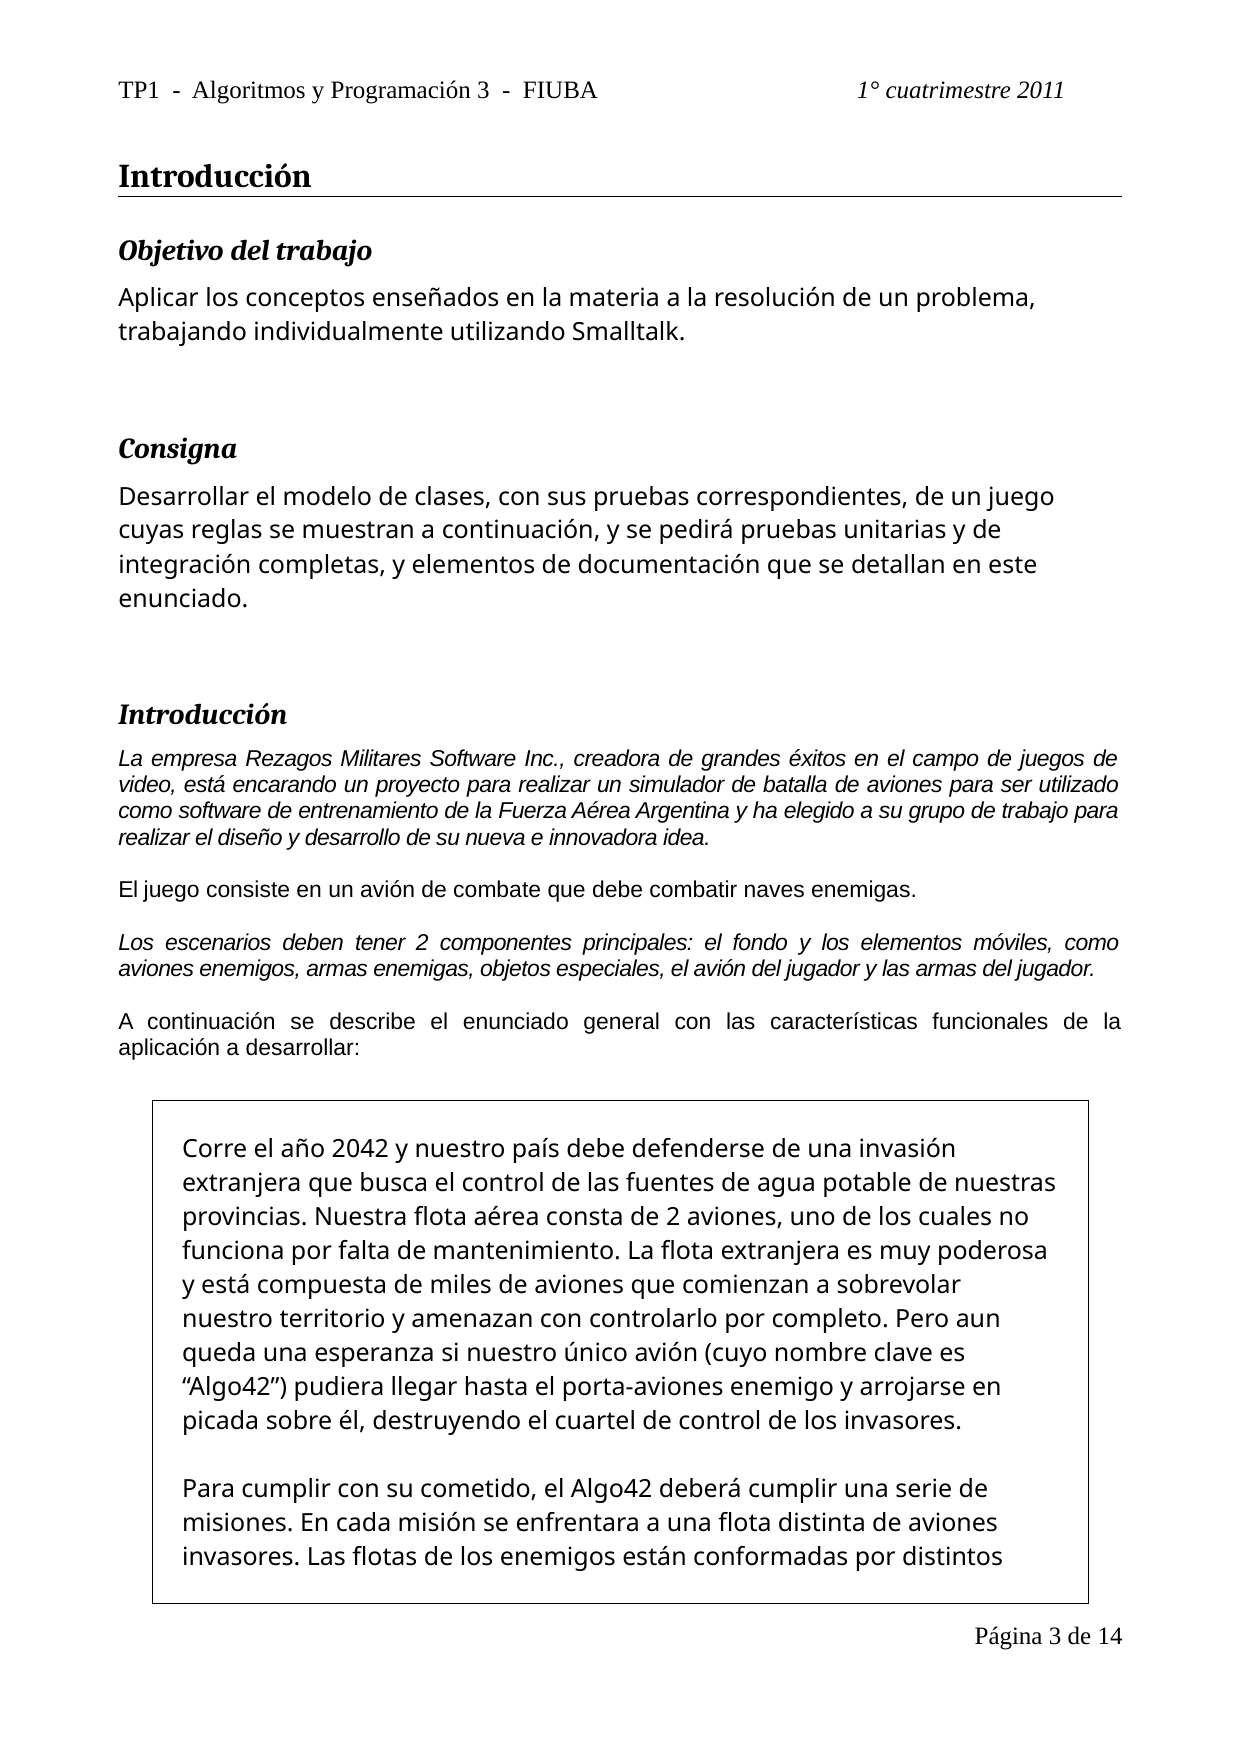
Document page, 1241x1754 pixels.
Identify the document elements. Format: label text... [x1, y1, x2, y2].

table_header Corre el año 2042 y nuestro país debe defenderse de una invasión extranjera que busca el control de las fuentes de agua potable de nuestras provincias. Nuestra flota aérea consta de 2 aviones, uno de los cuales no funciona por falta de mantenimiento. La flota extranjera es muy poderosa y está compuesta de miles de aviones que comienzan a sobrevolar nuestro territorio y amenazan con controlarlo por completo. Pero aun queda una esperanza si nuestro único avión (cuyo nombre clave es “Algo42”) pudiera llegar hasta el porta-aviones enemigo y arrojarse en picada sobre él, destruyendo el cuartel de control de los invasores. Para cumplir con su cometido, el Algo42 deberá cumplir una serie de misiones. En cada misión se enfrentara a una flota distinta de aviones invasores. Las flotas de los enemigos están conformadas por distintos [153, 1101, 1088, 1603]
text Aplicar los conceptos enseñados en la materia a la resolución de un problema, trabajando individualmente utilizando Smalltalk. [118, 280, 1122, 348]
text Introducción [118, 698, 1122, 732]
text Desarrollar el modelo de clases, con sus pruebas correspondientes, de un juego cuyas reglas se muestran a continuación, y se pedirá pruebas unitarias y de integración completas, y elementos de documentación que se detallan en este enunciado. [118, 478, 1122, 614]
text Objetivo del trabajo [118, 234, 1122, 267]
text El juego consiste en un avión de combate que debe combatir naves enemigas. [118, 876, 1122, 903]
text Consigna [118, 432, 1122, 466]
text Introducción [118, 157, 1122, 196]
text La empresa Rezagos Militares Software Inc., creadora de grandes éxitos en el campo de juegos de video, está encarando un proyecto para realizar un simulador de batalla de aviones para ser utilizado como software de entrenamiento de la Fuerza Aérea Argentina y ha elegido a su grupo de trabajo para realizar el diseño y desarrollo de su nueva e innovadora idea. [118, 744, 1122, 850]
text Los escenarios deben tener 2 componentes principales: el fondo y los elementos móviles, como aviones enemigos, armas enemigas, objetos especiales, el avión del jugador y las armas del jugador. [118, 929, 1122, 982]
text A continuación se describe el enunciado general con las características funcionales de la aplicación a desarrollar: [118, 1008, 1122, 1061]
